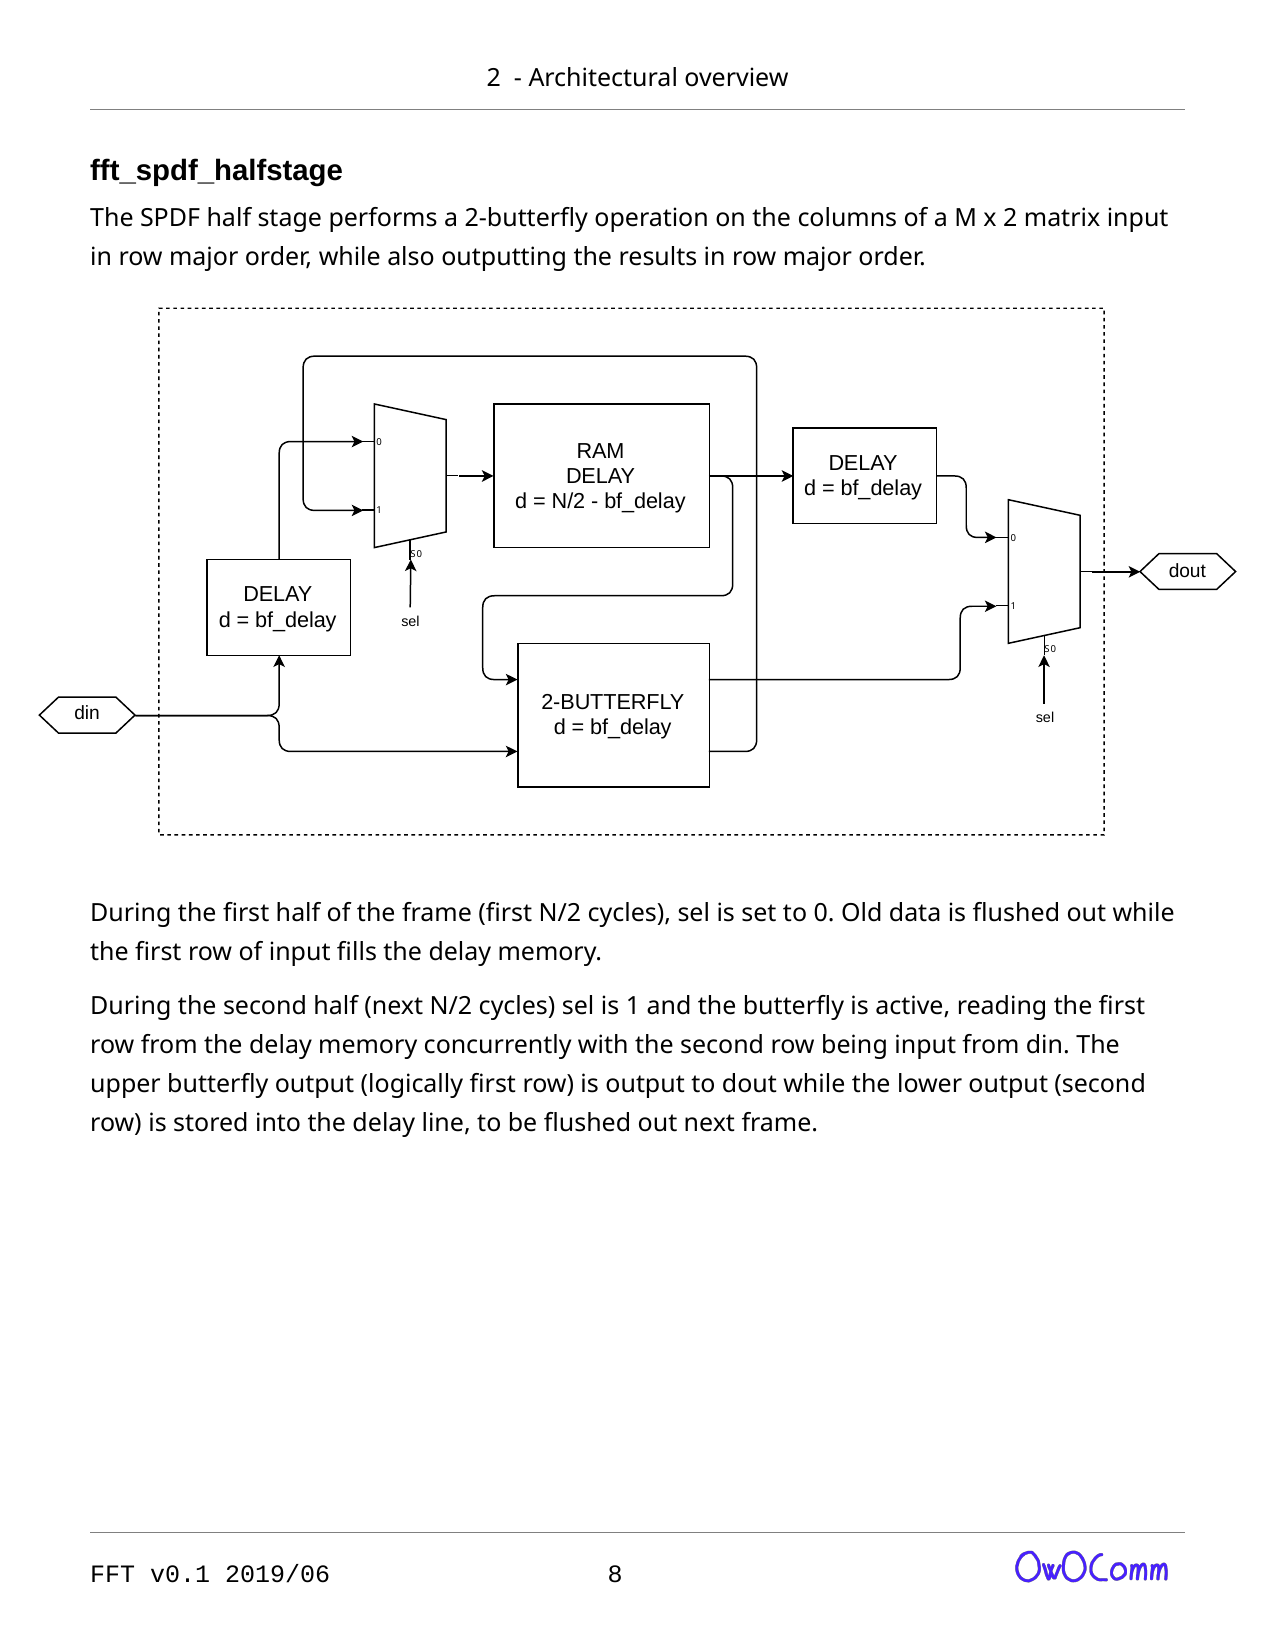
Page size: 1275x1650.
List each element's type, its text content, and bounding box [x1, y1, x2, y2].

text During the first half of the frame (first N/2 cycles), sel is set to 0. Old data is flushed out while the first row of input fills the delay memory. [90, 894, 1185, 968]
text The SPDF half stage performs a 2-butterfly operation on the columns of a M x 2 matrix input in row major order, while also outputting the results in row major order. [90, 199, 1185, 273]
picture [1005, 1544, 1178, 1589]
text During the second half (next N/2 cycles) sel is 1 and the butterfly is active, reading the first row from the delay memory concurrently with the second row being input from din. The upper butterfly output (logically first row) is output to dout while the lower output (second row) is stored into the delay line, to be flushed out next frame. [90, 987, 1185, 1139]
subtitle fft_spdf_halfstage [90, 153, 1185, 187]
